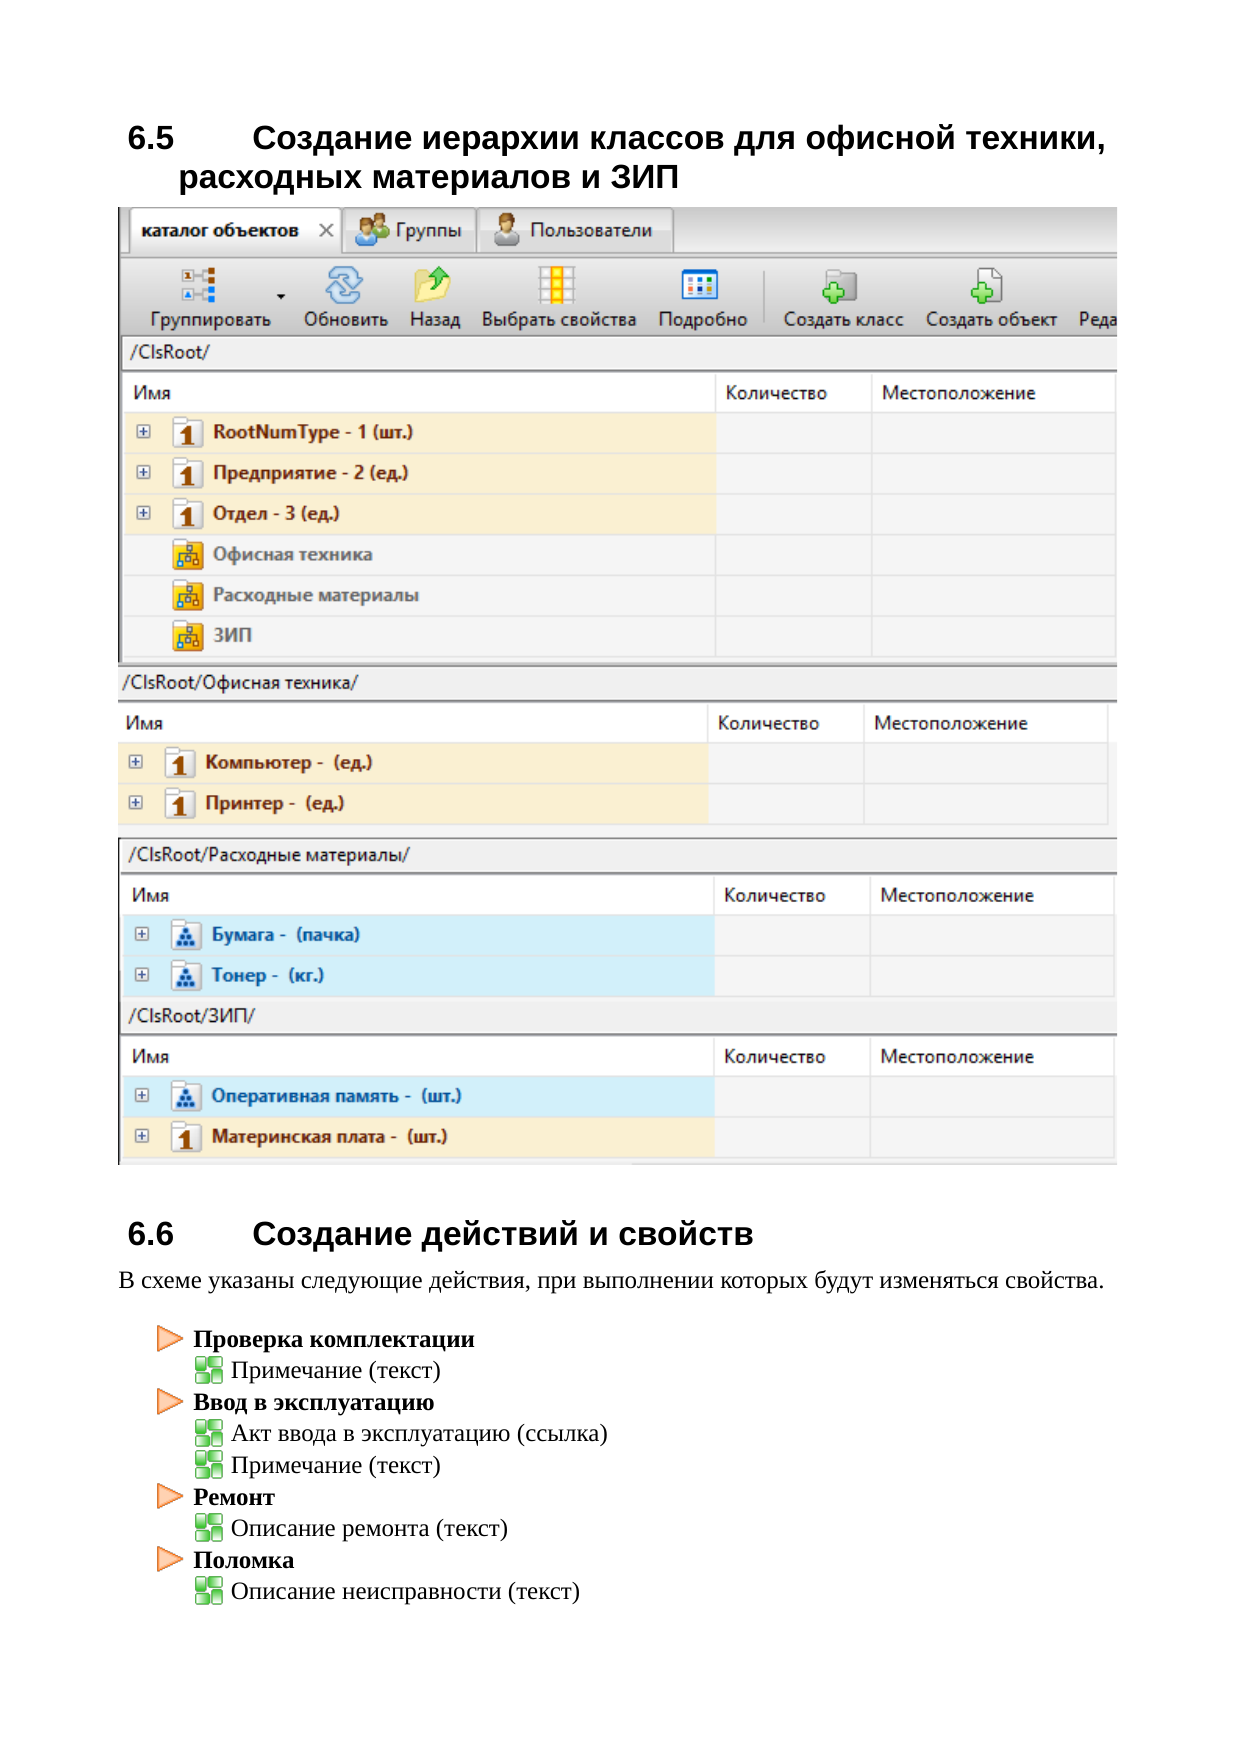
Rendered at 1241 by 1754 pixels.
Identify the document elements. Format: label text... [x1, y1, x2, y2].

subtitle Создание действий и свойств [118, 1214, 1122, 1252]
list Проверка комплектации [156, 1322, 1122, 1354]
picture [194, 1512, 224, 1543]
picture [156, 1386, 187, 1417]
list Акт ввода в эксплуатацию (ссылка) [193, 1417, 1122, 1449]
list Описание неисправности (текст) [193, 1575, 1122, 1607]
picture [156, 1544, 187, 1574]
list Поломка [156, 1543, 1122, 1575]
list Описание ремонта (текст) [224, 1512, 1122, 1543]
list Ввод в эксплуатацию [187, 1386, 1122, 1417]
picture [194, 1449, 224, 1480]
text В схеме указаны следующие действия, при выполнении которых будут изменяться свойства. [118, 1265, 1122, 1294]
picture [194, 1418, 224, 1448]
subtitle Создание иерархии классов для офисной техники, расходных материалов и ЗИП [118, 118, 1122, 195]
picture [194, 1575, 224, 1606]
list Ремонт [156, 1480, 1122, 1512]
picture [118, 207, 1118, 1165]
list Примечание (текст) [193, 1354, 1122, 1386]
list Примечание (текст) [224, 1449, 1122, 1480]
picture [156, 1323, 187, 1354]
picture [156, 1481, 187, 1511]
picture [194, 1355, 224, 1385]
